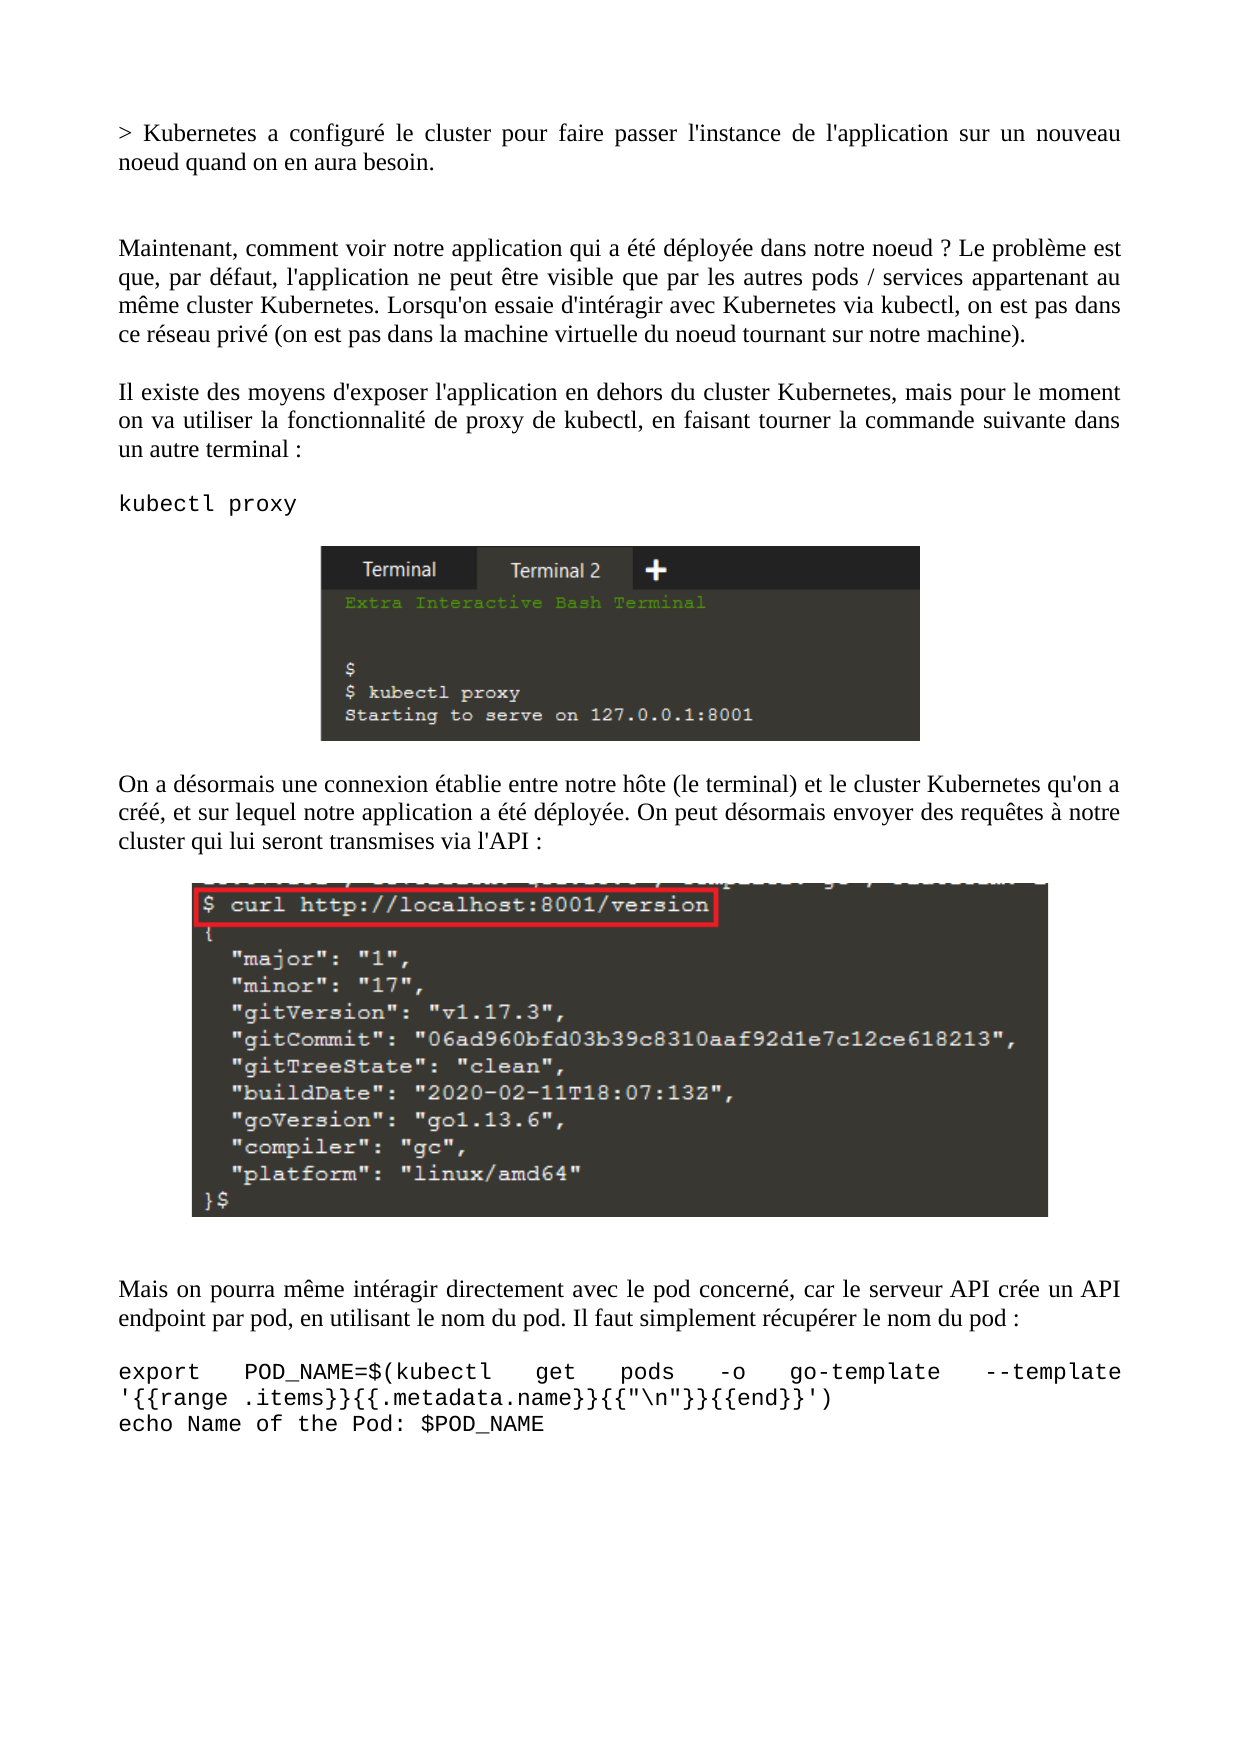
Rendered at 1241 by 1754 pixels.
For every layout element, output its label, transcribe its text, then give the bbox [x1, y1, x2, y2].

text export POD_NAME=$(kubectl get pods -o go-template --template '{{range .items}}{{.metadata.name}}{{"\n"}}{{end}}') [118, 1360, 1122, 1412]
text kubectl proxy [118, 492, 1122, 518]
text Mais on pourra même intéragir directement avec le pod concerné, car le serveur API crée un API endpoint par pod, en utilisant le nom du pod. Il faut simplement récupérer le nom du pod : [118, 1274, 1122, 1332]
text > Kubernetes a configuré le cluster pour faire passer l'instance de l'application sur un nouveau noeud quand on en aura besoin. [118, 118, 1122, 176]
text Il existe des moyens d'exposer l'application en dehors du cluster Kubernetes, mais pour le moment on va utiliser la fonctionnalité de proxy de kubectl, en faisant tourner la commande suivante dans un autre terminal : [118, 377, 1122, 463]
text On a désormais une connexion établie entre notre hôte (le terminal) et le cluster Kubernetes qu'on a créé, et sur lequel notre application a été déployée. On peut désormais envoyer des requêtes à notre cluster qui lui seront transmises via l'API : [118, 769, 1122, 855]
text Maintenant, comment voir notre application qui a été déployée dans notre noeud ? Le problème est que, par défaut, l'application ne peut être visible que par les autres pods / services appartenant au même cluster Kubernetes. Lorsqu'on essaie d'intéragir avec Kubernetes via kubectl, on est pas dans ce réseau privé (on est pas dans la machine virtuelle du noeud tournant sur notre machine). [118, 233, 1122, 348]
text echo Name of the Pod: $POD_NAME [118, 1412, 1122, 1438]
